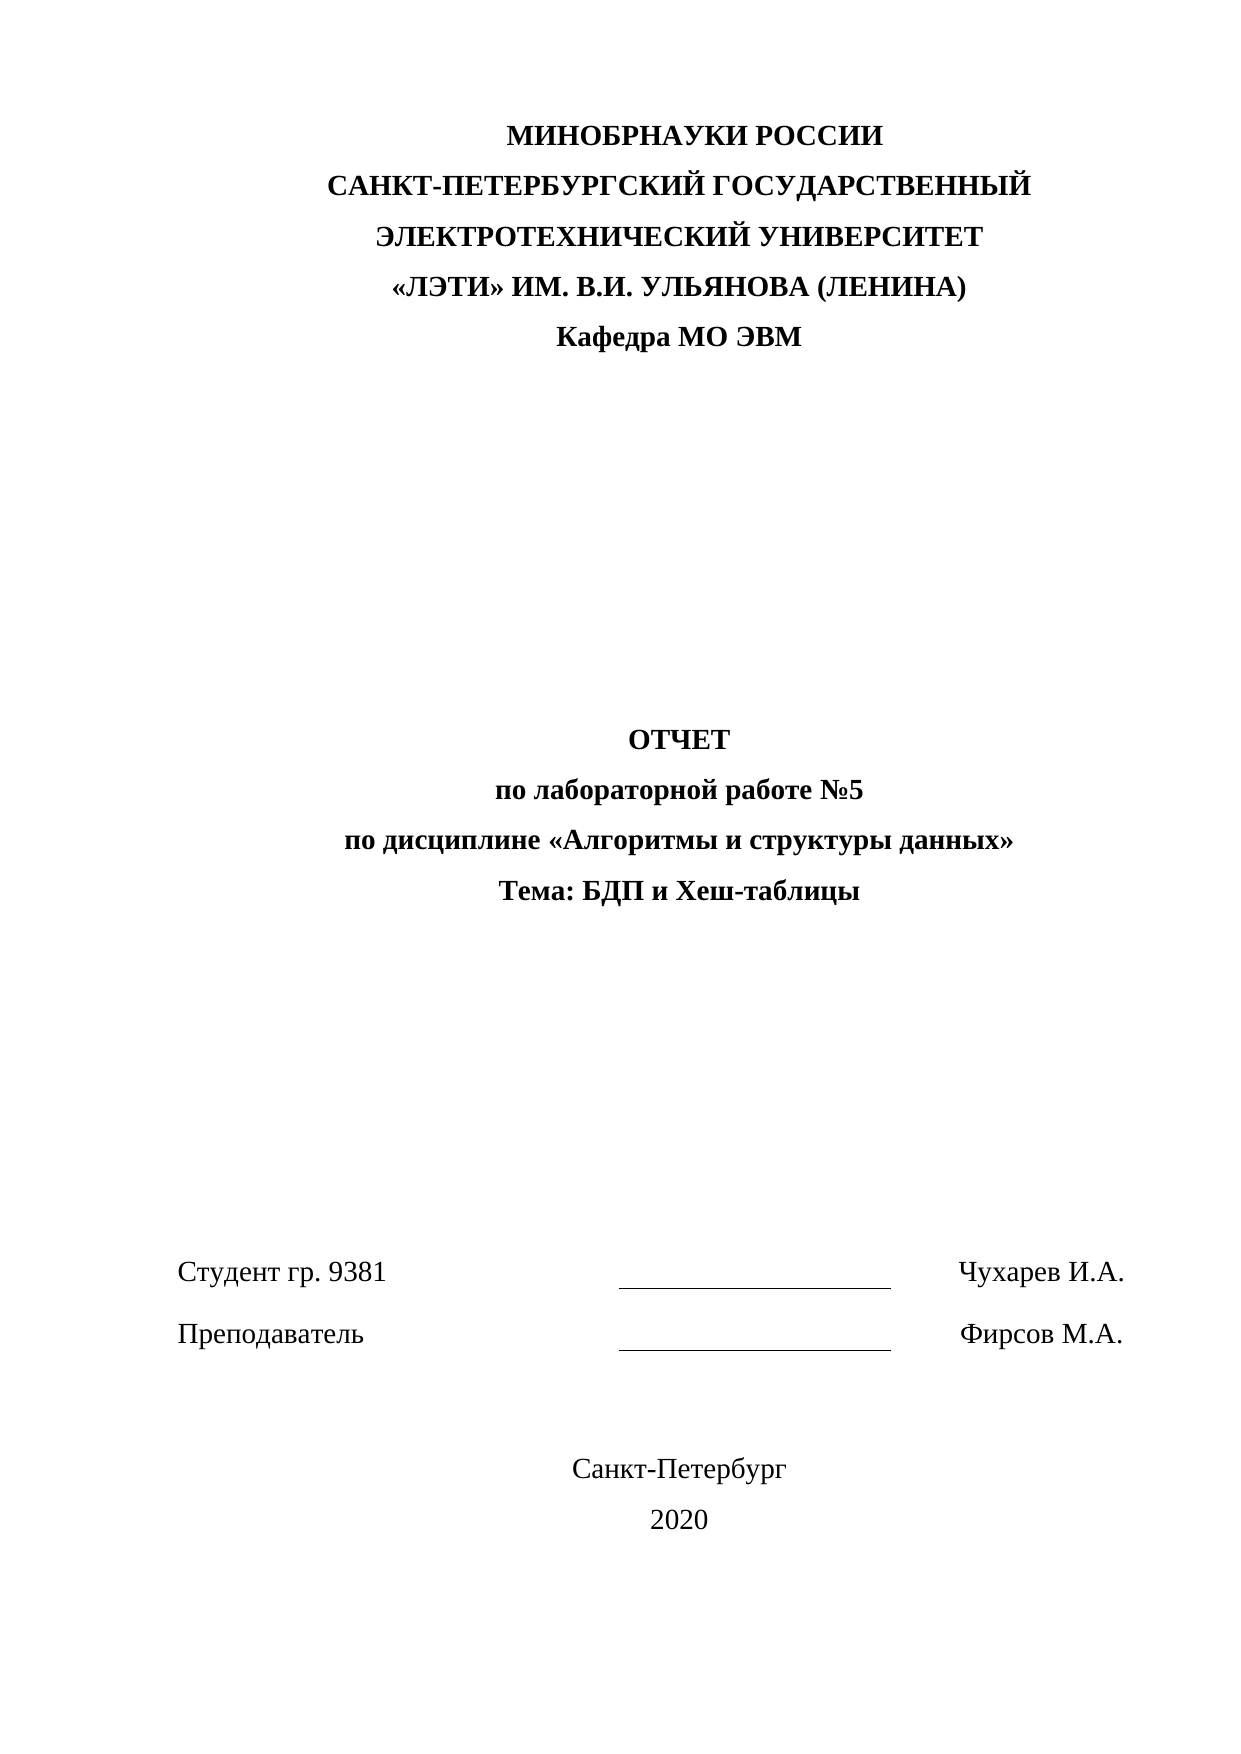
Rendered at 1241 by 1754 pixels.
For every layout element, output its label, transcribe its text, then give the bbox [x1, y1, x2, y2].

text по дисциплине «Алгоритмы и структуры данных» [177, 822, 1181, 856]
table_cell Фирсов М.А. [891, 1288, 1192, 1350]
text САНКТ-ПЕТЕРБУРГСКИЙ ГОСУДАРСТВЕННЫЙ [177, 168, 1181, 202]
table_header Студент гр. 9381 [166, 1225, 619, 1287]
text Кафедра МО ЭВМ [177, 319, 1181, 353]
table_header [619, 1225, 891, 1287]
text ОТЧЕТ [177, 722, 1181, 755]
text Санкт-Петербург [177, 1452, 1181, 1485]
text МИНОБРНАУКИ РОССИИ [177, 118, 1181, 152]
text по лабораторной работе №5 [177, 772, 1181, 806]
table_cell Преподаватель [166, 1288, 619, 1350]
text ЭЛЕКТРОТЕХНИЧЕСКИЙ УНИВЕРСИТЕТ [177, 219, 1181, 252]
text «ЛЭТИ» ИМ. В.И. УЛЬЯНОВА (ЛЕНИНА) [177, 269, 1181, 303]
text Тема: БДП и Хеш-таблицы [177, 873, 1181, 906]
text 2020 [177, 1502, 1181, 1536]
table_cell [619, 1289, 891, 1350]
table_header Чухарев И.А. [891, 1225, 1192, 1287]
